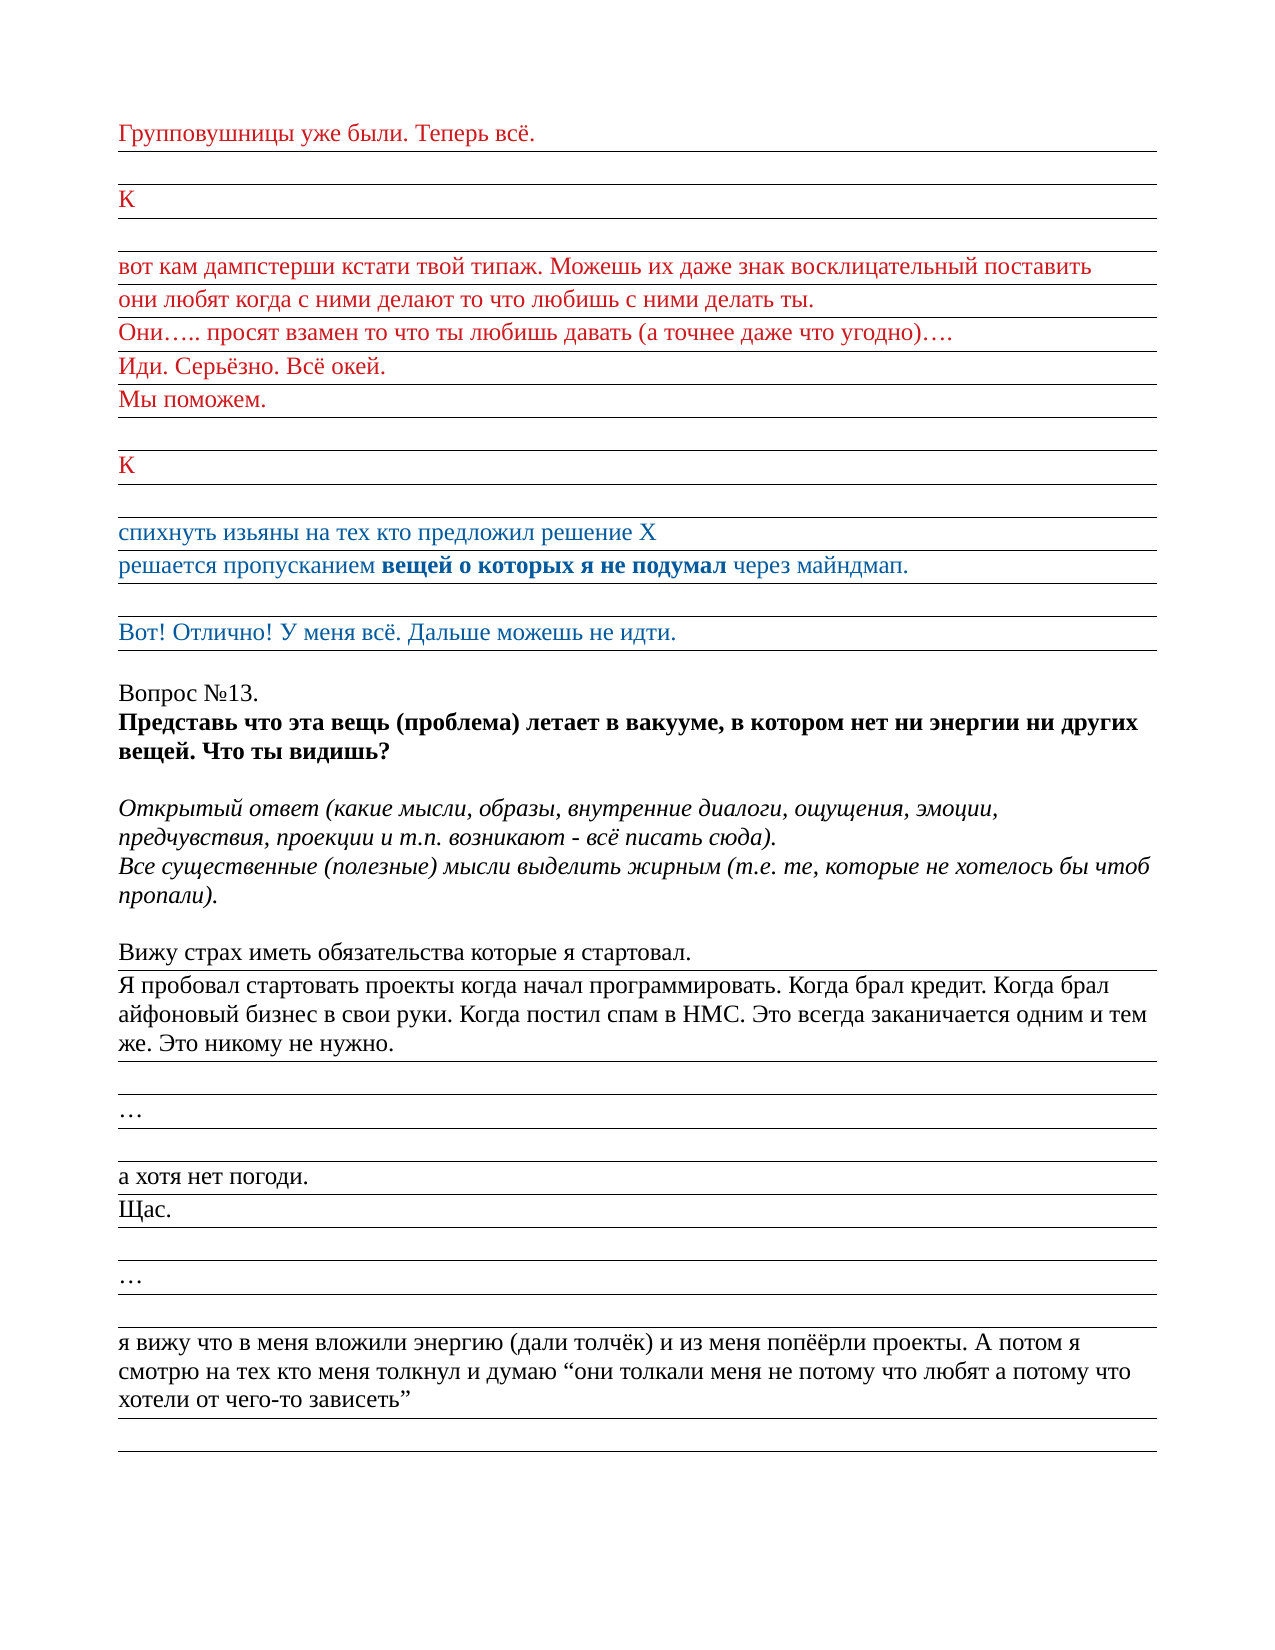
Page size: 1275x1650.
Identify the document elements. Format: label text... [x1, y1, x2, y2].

text Представь что эта вещь (проблема) летает в вакууме, в котором нет ни энергии ни других вещей. Что ты видишь? [118, 707, 1157, 765]
text я вижу что в меня вложили энергию (дали толчёк) и из меня попёёрли проекты. А потом я смотрю на тех кто меня толкнул и думаю “они толкали меня не потому что любят а потому что хотели от чего-то зависеть” [118, 1328, 1157, 1418]
text Щас. [118, 1195, 1157, 1227]
text Вопрос №13. [118, 678, 1157, 707]
text Групповушницы уже были. Теперь всё. [118, 118, 1157, 151]
text а хотя нет погоди. [118, 1162, 1157, 1194]
text они любят когда с ними делают то что любишь с ними делать ты. [118, 285, 1157, 317]
text … [118, 1095, 1157, 1128]
text Вот! Отлично! У меня всё. Дальше можешь не идти. [118, 617, 1157, 650]
text решается пропусканием вещей о которых я не подумал через майндмап. [118, 551, 1157, 583]
text К [118, 451, 1157, 484]
text Все существенные (полезные) мысли выделить жирным (т.е. те, которые не хотелось бы чтоб пропали). [118, 851, 1157, 908]
text Вижу страх иметь обязательства которые я стартовал. [118, 937, 1157, 970]
text спихнуть изьяны на тех кто предложил решение Х [118, 518, 1157, 550]
text … [118, 1261, 1157, 1294]
text Открытый ответ (какие мысли, образы, внутренние диалоги, ощущения, эмоции, предчувствия, проекции и т.п. возникают - всё писать сюда). [118, 793, 1157, 851]
text Иди. Серьёзно. Всё окей. [118, 352, 1157, 384]
text вот кам дампстерши кстати твой типаж. Можешь их даже знак восклицательный поставить [118, 252, 1157, 284]
text К [118, 185, 1157, 218]
text Они….. просят взамен то что ты любишь давать (а точнее даже что угодно)…. [118, 318, 1157, 351]
text Я пробовал стартовать проекты когда начал программировать. Когда брал кредит. Когда брал айфоновый бизнес в свои руки. Когда постил спам в НМС. Это всегда заканичается одним и тем же. Это никому не нужно. [118, 971, 1157, 1061]
text Мы поможем. [118, 385, 1157, 417]
